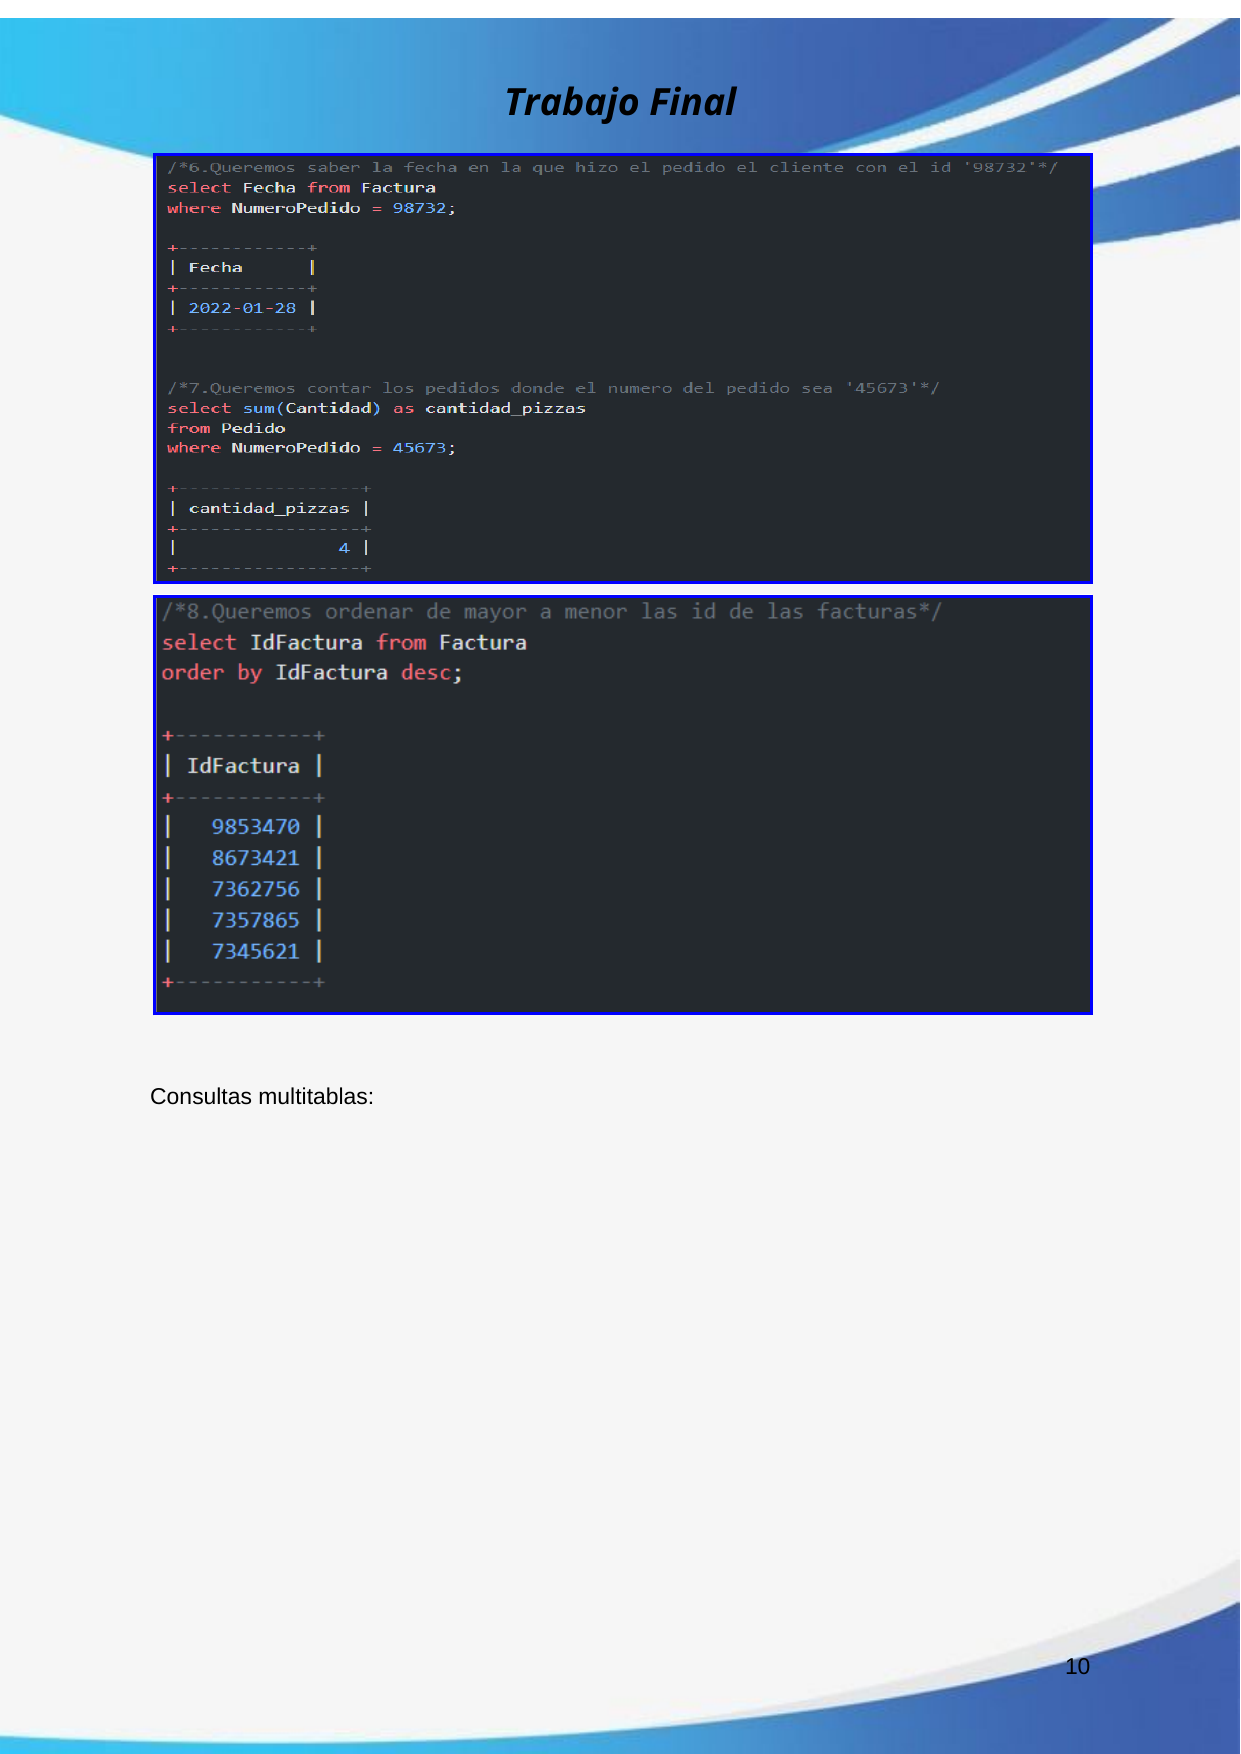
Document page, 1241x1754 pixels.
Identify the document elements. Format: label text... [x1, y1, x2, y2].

text Consultas multitablas: [150, 1083, 1090, 1109]
picture [0, 18, 1240, 1754]
